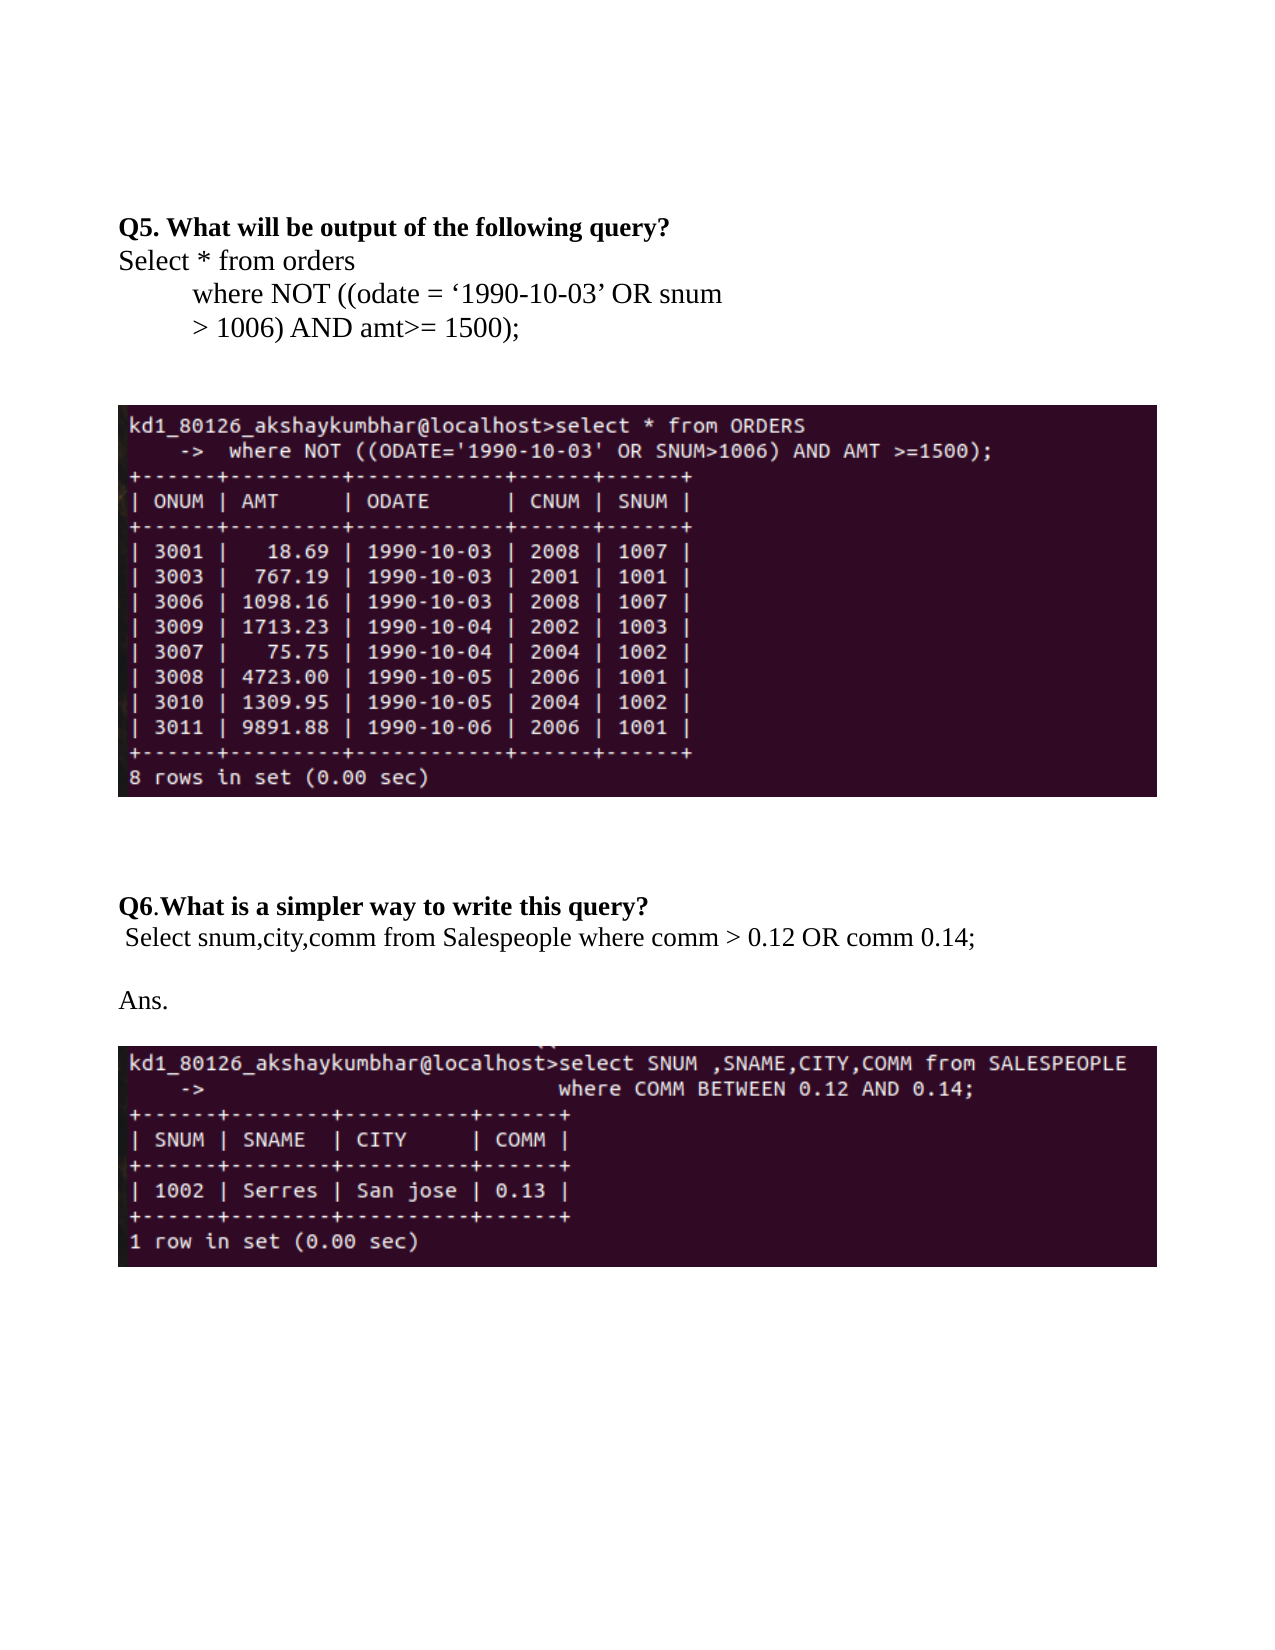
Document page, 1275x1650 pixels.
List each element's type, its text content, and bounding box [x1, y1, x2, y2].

picture [118, 1046, 1157, 1267]
text Ans. [118, 984, 1157, 1015]
text > 1006) AND amt>= 1500); [118, 310, 1157, 343]
picture [118, 405, 1157, 797]
text where NOT ((odate = ‘1990-10-03’ OR snum [118, 276, 1157, 310]
text Select * from orders [118, 243, 1157, 276]
text Q6.What is a simpler way to write this query? [118, 890, 1157, 921]
text Select snum,city,comm from Salespeople where comm > 0.12 OR comm 0.14; [118, 921, 1157, 953]
text Q5. What will be output of the following query? [118, 212, 1157, 243]
